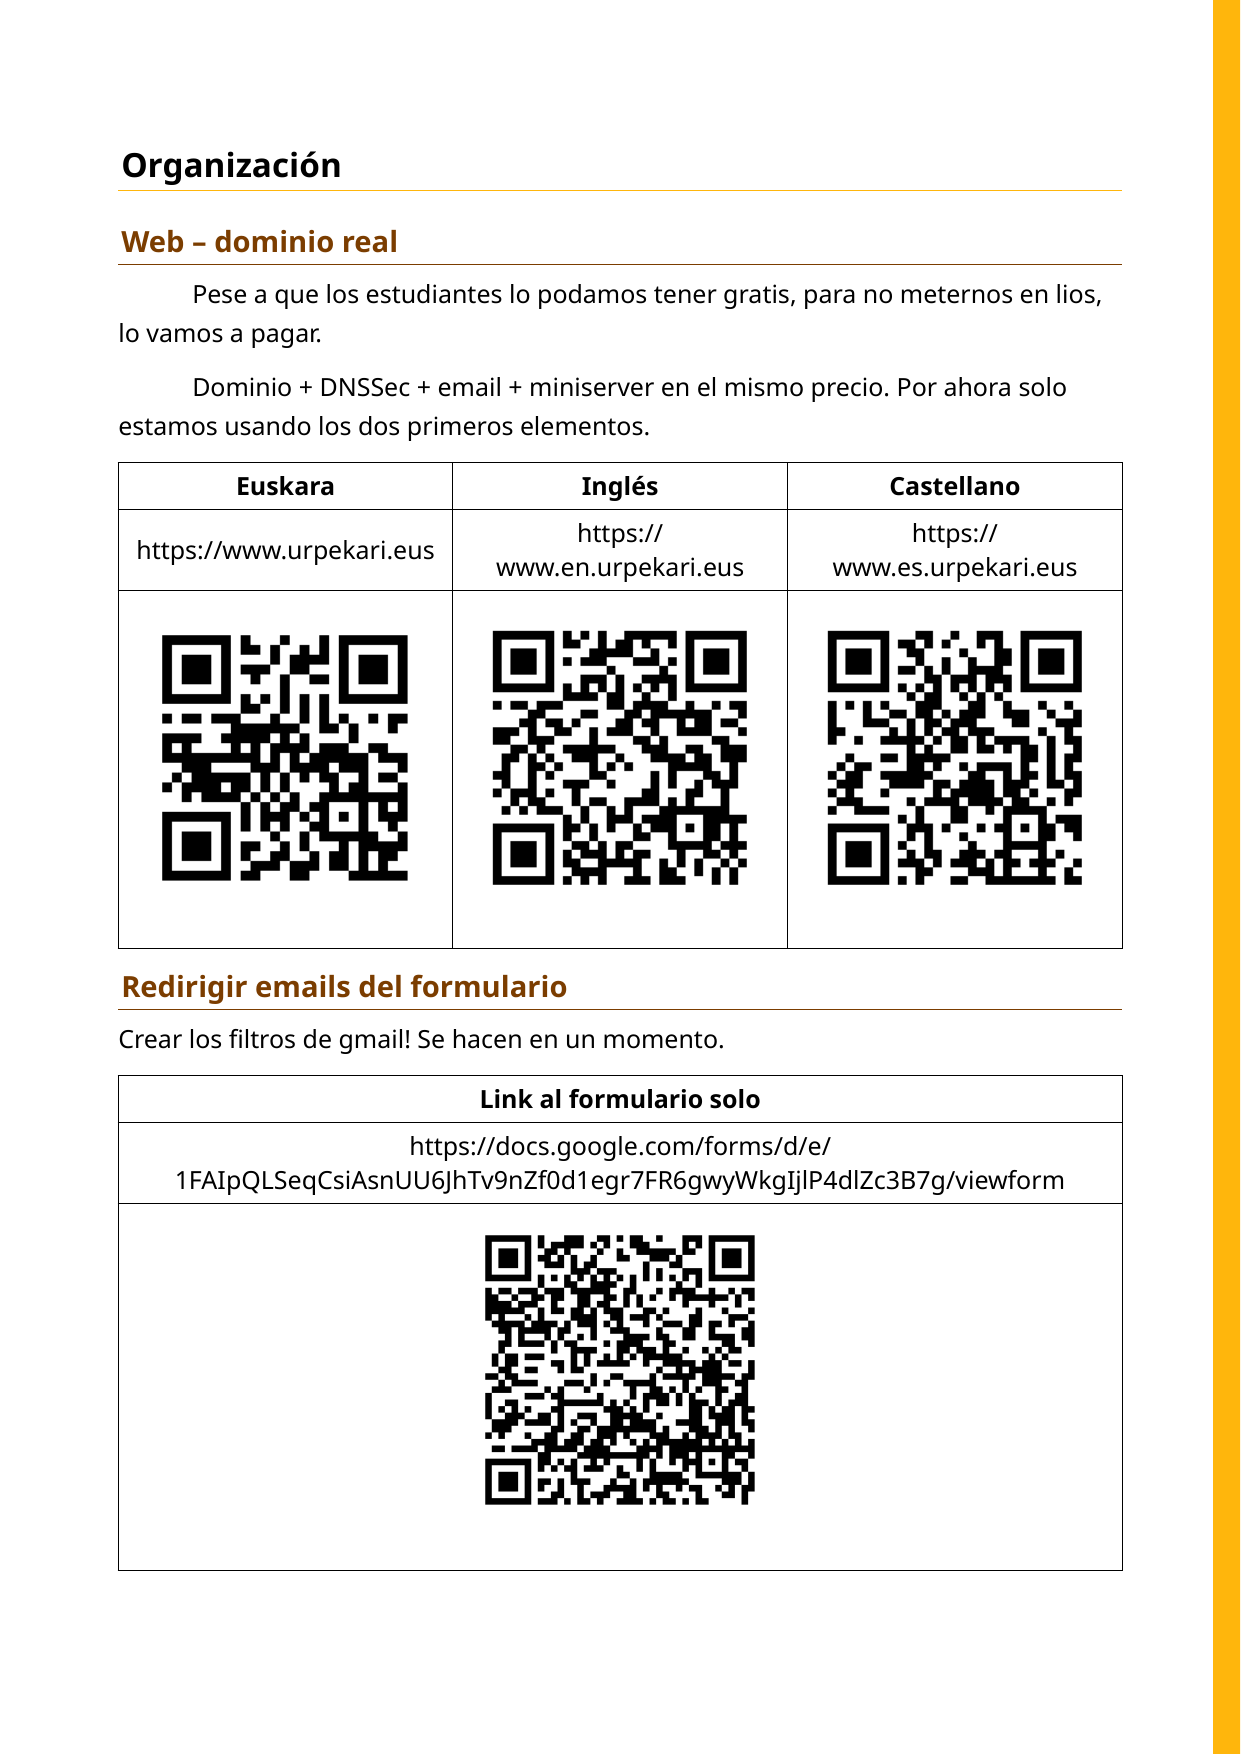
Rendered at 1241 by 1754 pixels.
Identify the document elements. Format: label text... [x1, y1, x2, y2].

table_cell https://www.es.urpekari.eus [788, 510, 1122, 589]
picture [458, 596, 782, 920]
picture [793, 596, 1117, 920]
table_header Castellano [788, 463, 1122, 509]
table_header Inglés [453, 463, 787, 509]
table_header Link al formulario solo [119, 1076, 1122, 1122]
table_cell https://www.en.urpekari.eus [453, 510, 787, 589]
table_header Euskara [119, 463, 452, 509]
picture [459, 1209, 781, 1531]
text Crear los filtros de gmail! Se hacen en un momento. [118, 1022, 1122, 1056]
subtitle Organización [118, 139, 1122, 190]
text Pese a que los estudiantes lo podamos tener gratis, para no meternos en lios, lo vamos a pagar. [118, 276, 1122, 350]
text Dominio + DNSSec + email + miniserver en el mismo precio. Por ahora solo estamos usando los dos primeros elementos. [118, 369, 1122, 443]
subtitle Redirigir emails del formulario [118, 963, 1122, 1009]
table_cell [119, 591, 452, 948]
table_cell https://docs.google.com/forms/d/e/1FAIpQLSeqCsiAsnUU6JhTv9nZf0d1egr7FR6gwyWkgIjlP4dlZc3B7g/viewform [119, 1123, 1122, 1202]
table_cell [453, 591, 787, 948]
table_cell [788, 591, 1122, 948]
subtitle Web – dominio real [118, 218, 1122, 264]
picture [123, 596, 447, 920]
table_cell https://www.urpekari.eus [119, 510, 452, 589]
table_cell [119, 1204, 1122, 1570]
